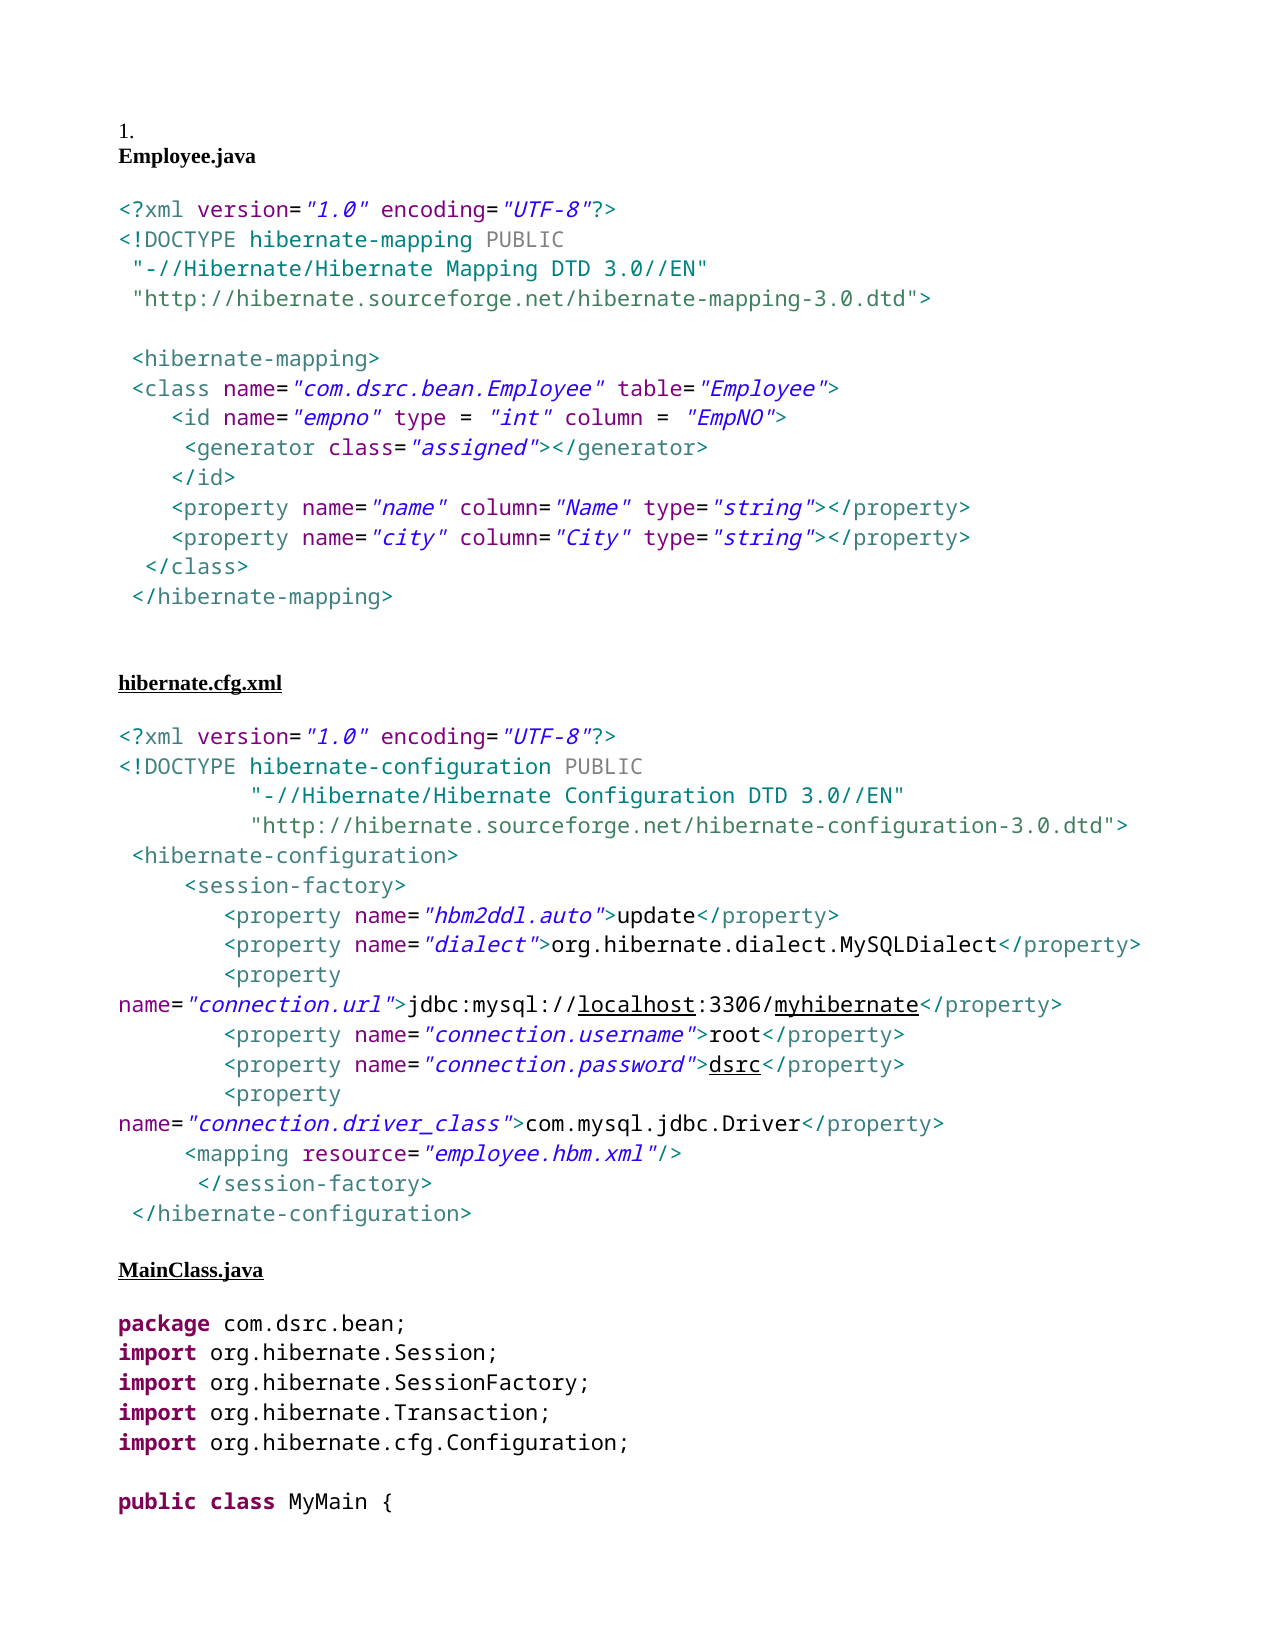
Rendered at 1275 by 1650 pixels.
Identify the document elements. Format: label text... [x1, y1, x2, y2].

text <id name="empno" type = "int" column = "EmpNO"> [118, 402, 1157, 432]
text 1. [118, 118, 1157, 143]
text </id> [118, 462, 1157, 492]
text <hibernate-configuration> [118, 840, 1157, 870]
text <mapping resource="employee.hbm.xml"/> [118, 1138, 1157, 1168]
text import org.hibernate.Transaction; [118, 1397, 1157, 1427]
text package com.dsrc.bean; [118, 1307, 1157, 1337]
text public class MyMain { [118, 1486, 1157, 1516]
text <property name="dialect">org.hibernate.dialect.MySQLDialect</property> [118, 929, 1157, 959]
text </hibernate-mapping> [118, 581, 1157, 611]
text <class name="com.dsrc.bean.Employee" table="Employee"> [118, 372, 1157, 402]
text <property name="connection.username">root</property> [118, 1019, 1157, 1048]
text <hibernate-mapping> [118, 343, 1157, 372]
text <session-factory> [118, 870, 1157, 899]
text </session-factory> [118, 1168, 1157, 1197]
text Employee.java [118, 143, 1157, 168]
text <generator class="assigned"></generator> [118, 432, 1157, 462]
text MainClass.java [118, 1257, 1157, 1282]
text <!DOCTYPE hibernate-mapping PUBLIC [118, 223, 1157, 253]
text <property name="hbm2ddl.auto">update</property> [118, 899, 1157, 929]
text "-//Hibernate/Hibernate Configuration DTD 3.0//EN" [118, 780, 1157, 810]
text "http://hibernate.sourceforge.net/hibernate-configuration-3.0.dtd"> [118, 810, 1157, 840]
text <?xml version="1.0" encoding="UTF-8"?> [118, 194, 1157, 223]
text <property name="city" column="City" type="string"></property> [118, 521, 1157, 551]
text <?xml version="1.0" encoding="UTF-8"?> [118, 721, 1157, 751]
text </class> [118, 551, 1157, 581]
text "http://hibernate.sourceforge.net/hibernate-mapping-3.0.dtd"> [118, 283, 1157, 313]
text "-//Hibernate/Hibernate Mapping DTD 3.0//EN" [118, 253, 1157, 283]
text <property name="name" column="Name" type="string"></property> [118, 492, 1157, 521]
text <!DOCTYPE hibernate-configuration PUBLIC [118, 751, 1157, 780]
text import org.hibernate.SessionFactory; [118, 1367, 1157, 1397]
text import org.hibernate.cfg.Configuration; [118, 1427, 1157, 1456]
text hibernate.cfg.xml [118, 670, 1157, 696]
text <property name="connection.url">jdbc:mysql://localhost:3306/myhibernate</property> [118, 959, 1157, 1019]
text import org.hibernate.Session; [118, 1337, 1157, 1367]
text </hibernate-configuration> [118, 1197, 1157, 1227]
text <property name="connection.driver_class">com.mysql.jdbc.Driver</property> [118, 1078, 1157, 1138]
text <property name="connection.password">dsrc</property> [118, 1048, 1157, 1078]
